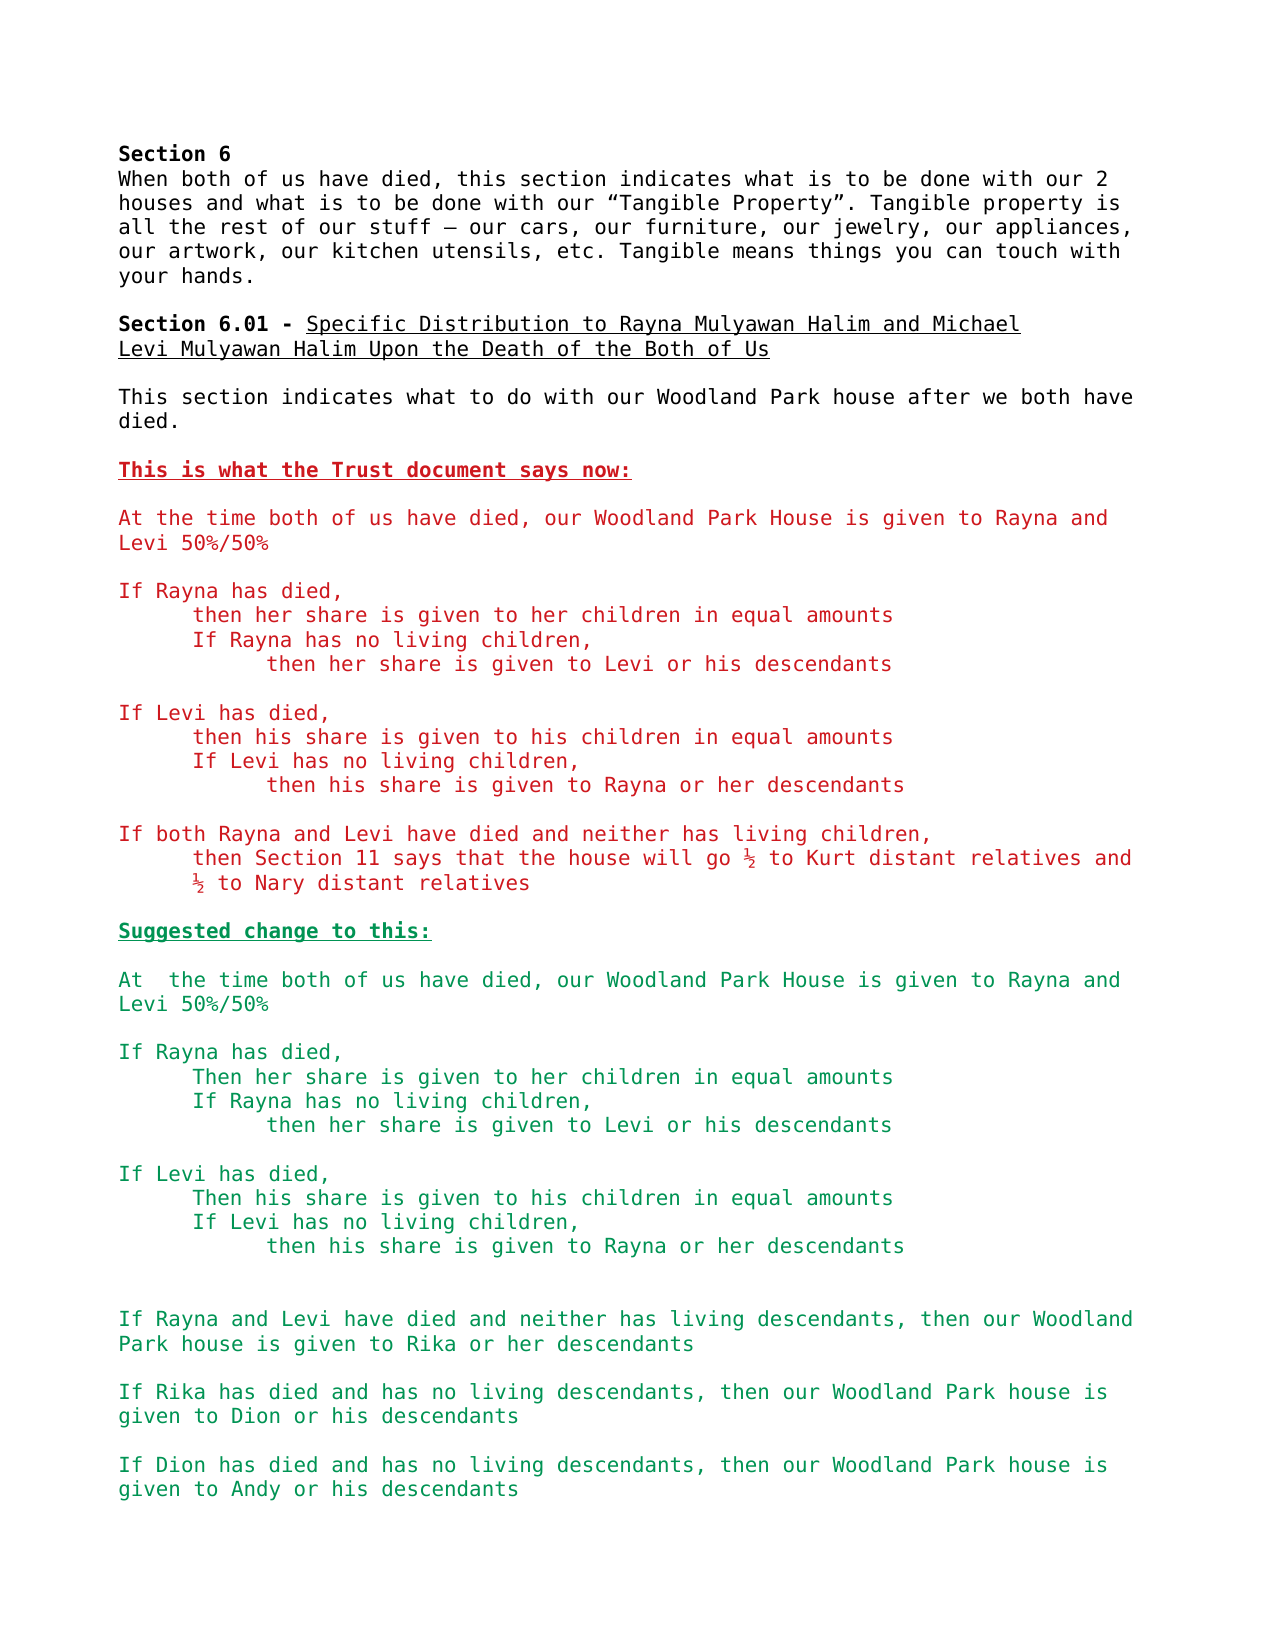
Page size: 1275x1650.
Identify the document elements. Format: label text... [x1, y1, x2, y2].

text then his share is given to his children in equal amounts [192, 725, 1157, 749]
text If Rayna has no living children, [192, 628, 1157, 652]
text If Dion has died and has no living descendants, then our Woodland Park house is given to Andy or his descendants [118, 1453, 1157, 1502]
text Section 6.01 - Specific Distribution to Rayna Mulyawan Halim and Michael [118, 312, 1157, 337]
text Suggested change to this: [118, 919, 1157, 943]
text then her share is given to Levi or his descendants [266, 652, 1157, 676]
text If Rayna has died, [118, 579, 1157, 603]
text This section indicates what to do with our Woodland Park house after we both have died. [118, 385, 1157, 434]
text then Section 11 says that the house will go ½ to Kurt distant relatives and ½ to Nary distant relatives [192, 846, 1157, 895]
text If Rayna and Levi have died and neither has living descendants, then our Woodland Park house is given to Rika or her descendants [118, 1307, 1157, 1356]
text When both of us have died, this section indicates what is to be done with our 2 houses and what is to be done with our “Tangible Property”. Tangible property is all the rest of our stuff – our cars, our furniture, our jewelry, our appliances, our artwork, our kitchen utensils, etc. Tangible means things you can touch with your hands. [118, 167, 1157, 288]
text then her share is given to her children in equal amounts [192, 603, 1157, 628]
text then her share is given to Levi or his descendants [266, 1113, 1157, 1137]
text At the time both of us have died, our Woodland Park House is given to Rayna and Levi 50%/50% [118, 968, 1157, 1016]
text then his share is given to Rayna or her descendants [266, 1234, 1157, 1259]
text If Levi has died, [118, 1162, 1157, 1186]
text Section 6 [118, 142, 1157, 167]
text Then her share is given to her children in equal amounts [192, 1065, 1157, 1089]
text If Rika has died and has no living descendants, then our Woodland Park house is given to Dion or his descendants [118, 1380, 1157, 1429]
text Levi Mulyawan Halim Upon the Death of the Both of Us [118, 337, 1157, 361]
text If both Rayna and Levi have died and neither has living children, [118, 822, 1157, 846]
text If Levi has died, [118, 701, 1157, 725]
text Then his share is given to his children in equal amounts [192, 1186, 1157, 1210]
text If Rayna has no living children, [192, 1089, 1157, 1113]
text If Levi has no living children, [192, 749, 1157, 773]
text If Levi has no living children, [192, 1210, 1157, 1234]
text then his share is given to Rayna or her descendants [266, 773, 1157, 798]
text At the time both of us have died, our Woodland Park House is given to Rayna and Levi 50%/50% [118, 506, 1157, 555]
text This is what the Trust document says now: [118, 458, 1157, 482]
text If Rayna has died, [118, 1040, 1157, 1065]
